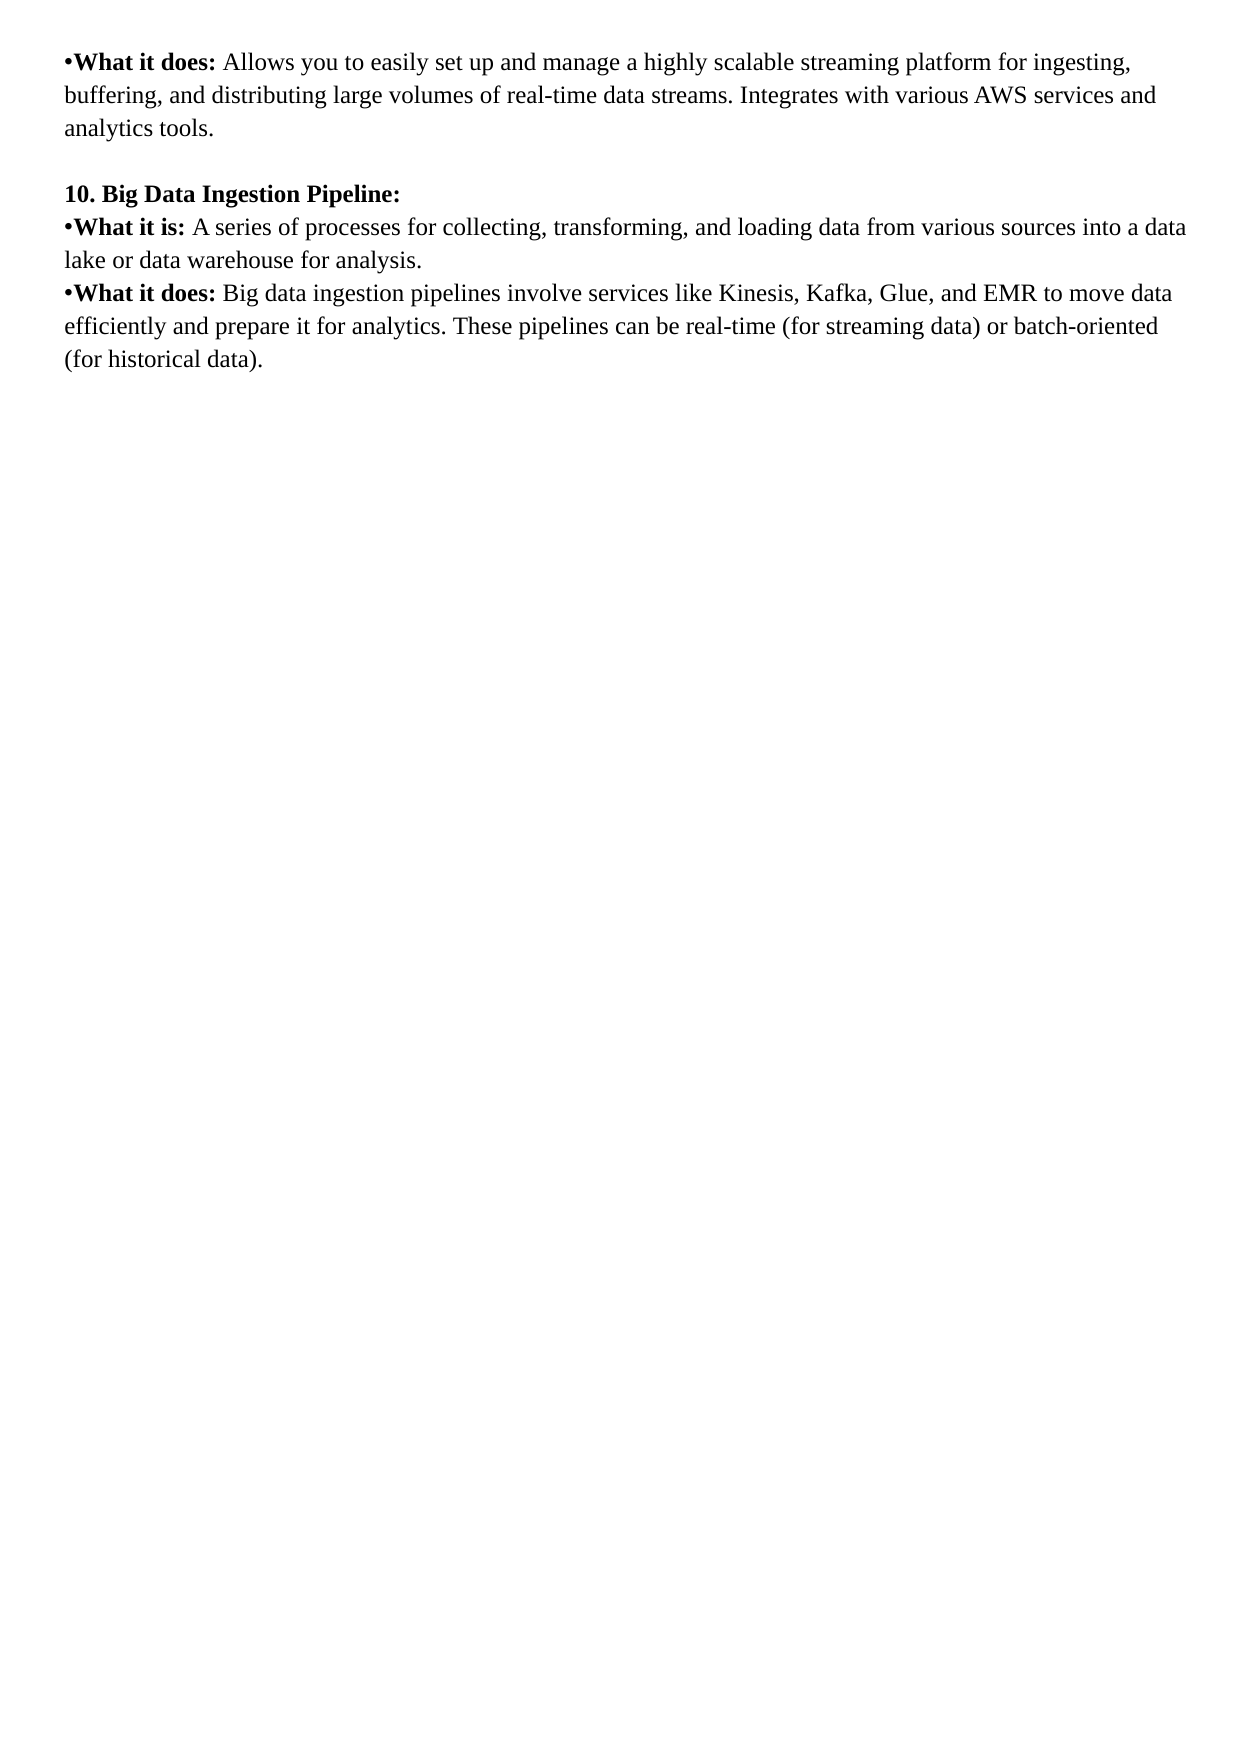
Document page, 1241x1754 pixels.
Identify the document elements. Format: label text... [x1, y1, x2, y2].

list What it is: A series of processes for collecting, transforming, and loading data from various sources into a data lake or data warehouse for analysis. [64, 212, 1198, 274]
list What it does: Big data ingestion pipelines involve services like Kinesis, Kafka, Glue, and EMR to move data efficiently and prepare it for analytics. These pipelines can be real-time (for streaming data) or batch-oriented (for historical data). [64, 278, 1198, 373]
text 10. Big Data Ingestion Pipeline: [64, 179, 1198, 208]
list What it does: Allows you to easily set up and manage a highly scalable streaming platform for ingesting, buffering, and distributing large volumes of real-time data streams. Integrates with various AWS services and analytics tools. [64, 47, 1198, 142]
